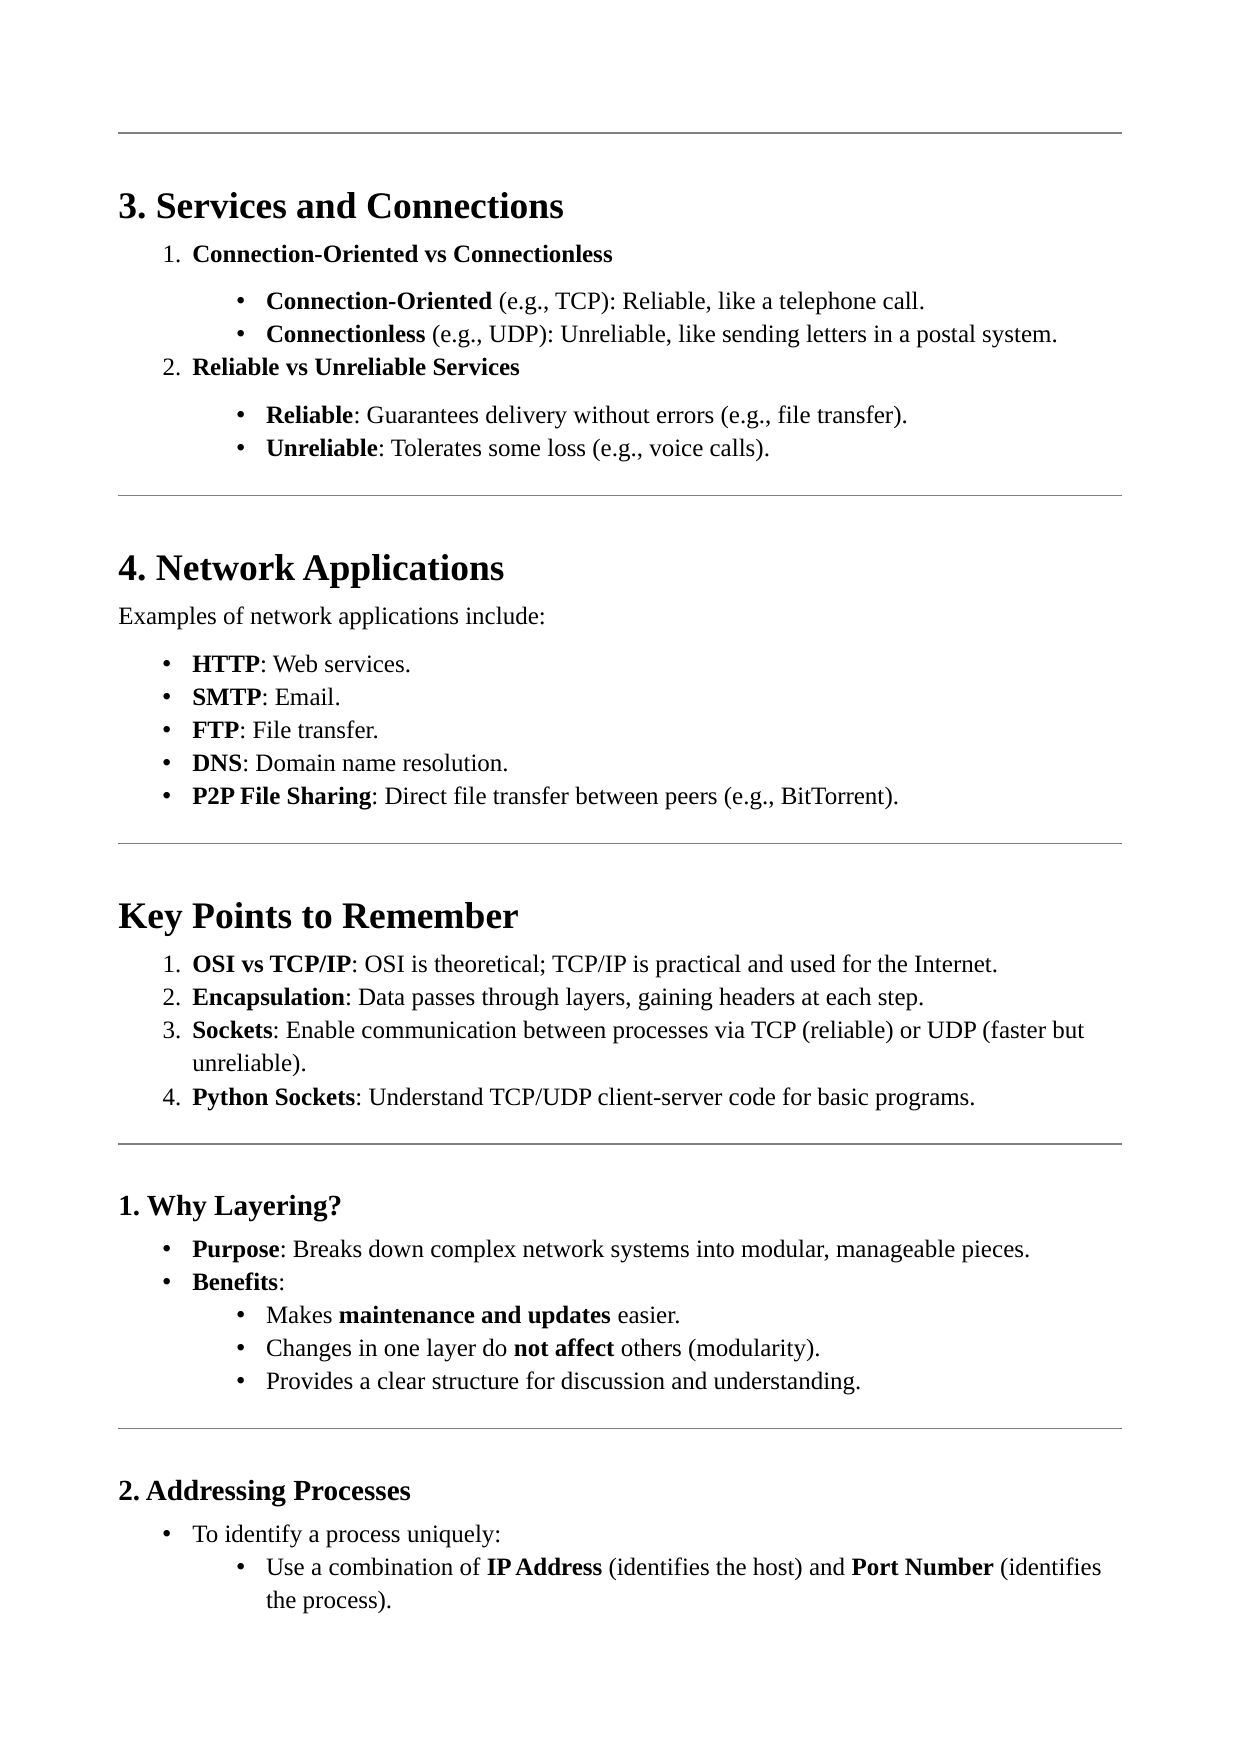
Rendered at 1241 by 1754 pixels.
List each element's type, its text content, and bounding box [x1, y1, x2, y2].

subtitle 2. Addressing Processes [118, 1473, 1122, 1506]
list To identify a process uniquely: [162, 1519, 1122, 1547]
list Unreliable: Tolerates some loss (e.g., voice calls). [236, 433, 1122, 462]
list Connectionless (e.g., UDP): Unreliable, like sending letters in a postal system. [236, 319, 1122, 348]
list Reliable vs Unreliable Services [162, 352, 1122, 381]
list Reliable: Guarantees delivery without errors (e.g., file transfer). [236, 400, 1122, 429]
subtitle 4. Network Applications [118, 546, 1122, 589]
list Purpose: Breaks down complex network systems into modular, manageable pieces. [162, 1234, 1122, 1263]
list Provides a clear structure for discussion and understanding. [236, 1366, 1122, 1395]
list Connection-Oriented (e.g., TCP): Reliable, like a telephone call. [236, 286, 1122, 315]
list SMTP: Email. [162, 682, 1122, 711]
list Use a combination of IP Address (identifies the host) and Port Number (identifies the process). [236, 1552, 1122, 1613]
subtitle 3. Services and Connections [118, 183, 1122, 226]
text Examples of network applications include: [118, 601, 1122, 630]
list FTP: File transfer. [162, 715, 1122, 744]
list OSI vs TCP/IP: OSI is theoretical; TCP/IP is practical and used for the Internet. [162, 949, 1122, 978]
list Sockets: Enable communication between processes via TCP (reliable) or UDP (faster but unreliable). [162, 1016, 1122, 1077]
list Makes maintenance and updates easier. [236, 1300, 1122, 1329]
list Connection-Oriented vs Connectionless [162, 239, 1122, 268]
list Python Sockets: Understand TCP/UDP client-server code for basic programs. [162, 1082, 1122, 1110]
subtitle 1. Why Layering? [118, 1188, 1122, 1222]
subtitle Key Points to Remember [118, 894, 1122, 937]
list DNS: Domain name resolution. [162, 748, 1122, 777]
list Benefits: [162, 1267, 1122, 1296]
list HTTP: Web services. [162, 649, 1122, 678]
list Encapsulation: Data passes through layers, gaining headers at each step. [162, 982, 1122, 1011]
list Changes in one layer do not affect others (modularity). [236, 1333, 1122, 1362]
list P2P File Sharing: Direct file transfer between peers (e.g., BitTorrent). [162, 781, 1122, 810]
